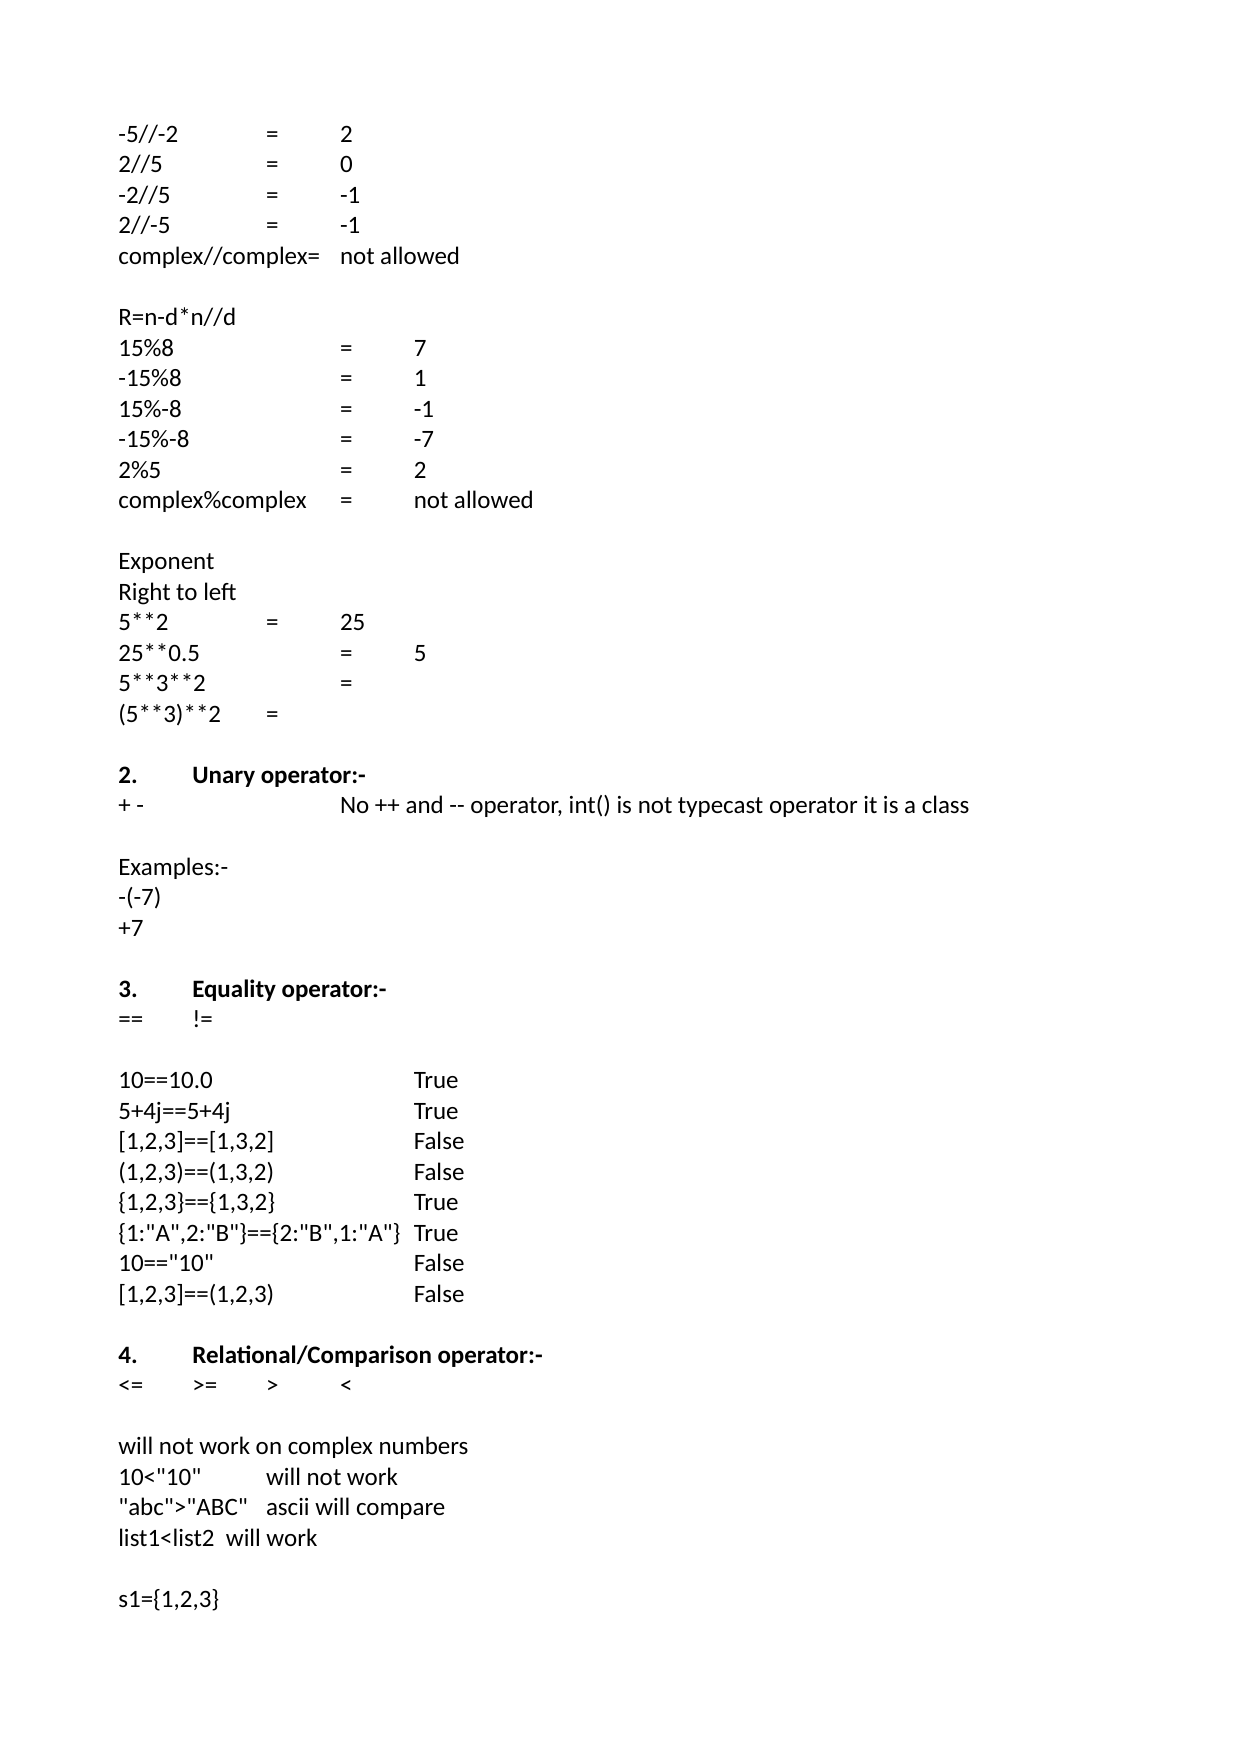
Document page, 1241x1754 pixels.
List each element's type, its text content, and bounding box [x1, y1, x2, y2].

text (5**3)**2 = [118, 698, 1122, 728]
text +7 [118, 912, 1122, 942]
text Exponent [118, 545, 1122, 576]
text R=n-d*n//d [118, 301, 1122, 332]
text complex%complex = not allowed [118, 484, 1122, 515]
text "abc">"ABC" ascii will compare [118, 1492, 1122, 1522]
text 4. Relational/Comparison operator:- [118, 1339, 1122, 1369]
text 10==10.0 True [118, 1064, 1122, 1095]
text 2//-5 = -1 [118, 210, 1122, 240]
text s1={1,2,3} [118, 1583, 1122, 1614]
text 2//5 = 0 [118, 149, 1122, 179]
text 15%-8 = -1 [118, 393, 1122, 423]
text 5**2 = 25 [118, 606, 1122, 637]
text will not work on complex numbers [118, 1431, 1122, 1461]
text [1,2,3]==[1,3,2] False [118, 1125, 1122, 1156]
text -(-7) [118, 881, 1122, 912]
text 15%8 = 7 [118, 332, 1122, 362]
text Right to left [118, 576, 1122, 606]
text 5+4j==5+4j True [118, 1095, 1122, 1125]
text 2. Unary operator:- [118, 759, 1122, 789]
text list1<list2 will work [118, 1522, 1122, 1553]
text 3. Equality operator:- [118, 973, 1122, 1003]
text + - No ++ and -- operator, int() is not typecast operator it is a class [118, 789, 1122, 820]
text -2//5 = -1 [118, 179, 1122, 210]
text {1:"A",2:"B"}=={2:"B",1:"A"} True [118, 1217, 1122, 1247]
text complex//complex= not allowed [118, 240, 1122, 271]
text 2%5 = 2 [118, 454, 1122, 484]
text 10=="10" False [118, 1247, 1122, 1278]
text Examples:- [118, 851, 1122, 881]
text {1,2,3}=={1,3,2} True [118, 1186, 1122, 1217]
text 25**0.5 = 5 [118, 637, 1122, 667]
text -15%-8 = -7 [118, 423, 1122, 454]
text 10<"10" will not work [118, 1461, 1122, 1492]
text [1,2,3]==(1,2,3) False [118, 1278, 1122, 1308]
text -15%8 = 1 [118, 362, 1122, 393]
text 5**3**2 = [118, 667, 1122, 698]
text <= >= > < [118, 1369, 1122, 1400]
text (1,2,3)==(1,3,2) False [118, 1156, 1122, 1186]
text -5//-2 = 2 [118, 118, 1122, 149]
text == != [118, 1003, 1122, 1034]
